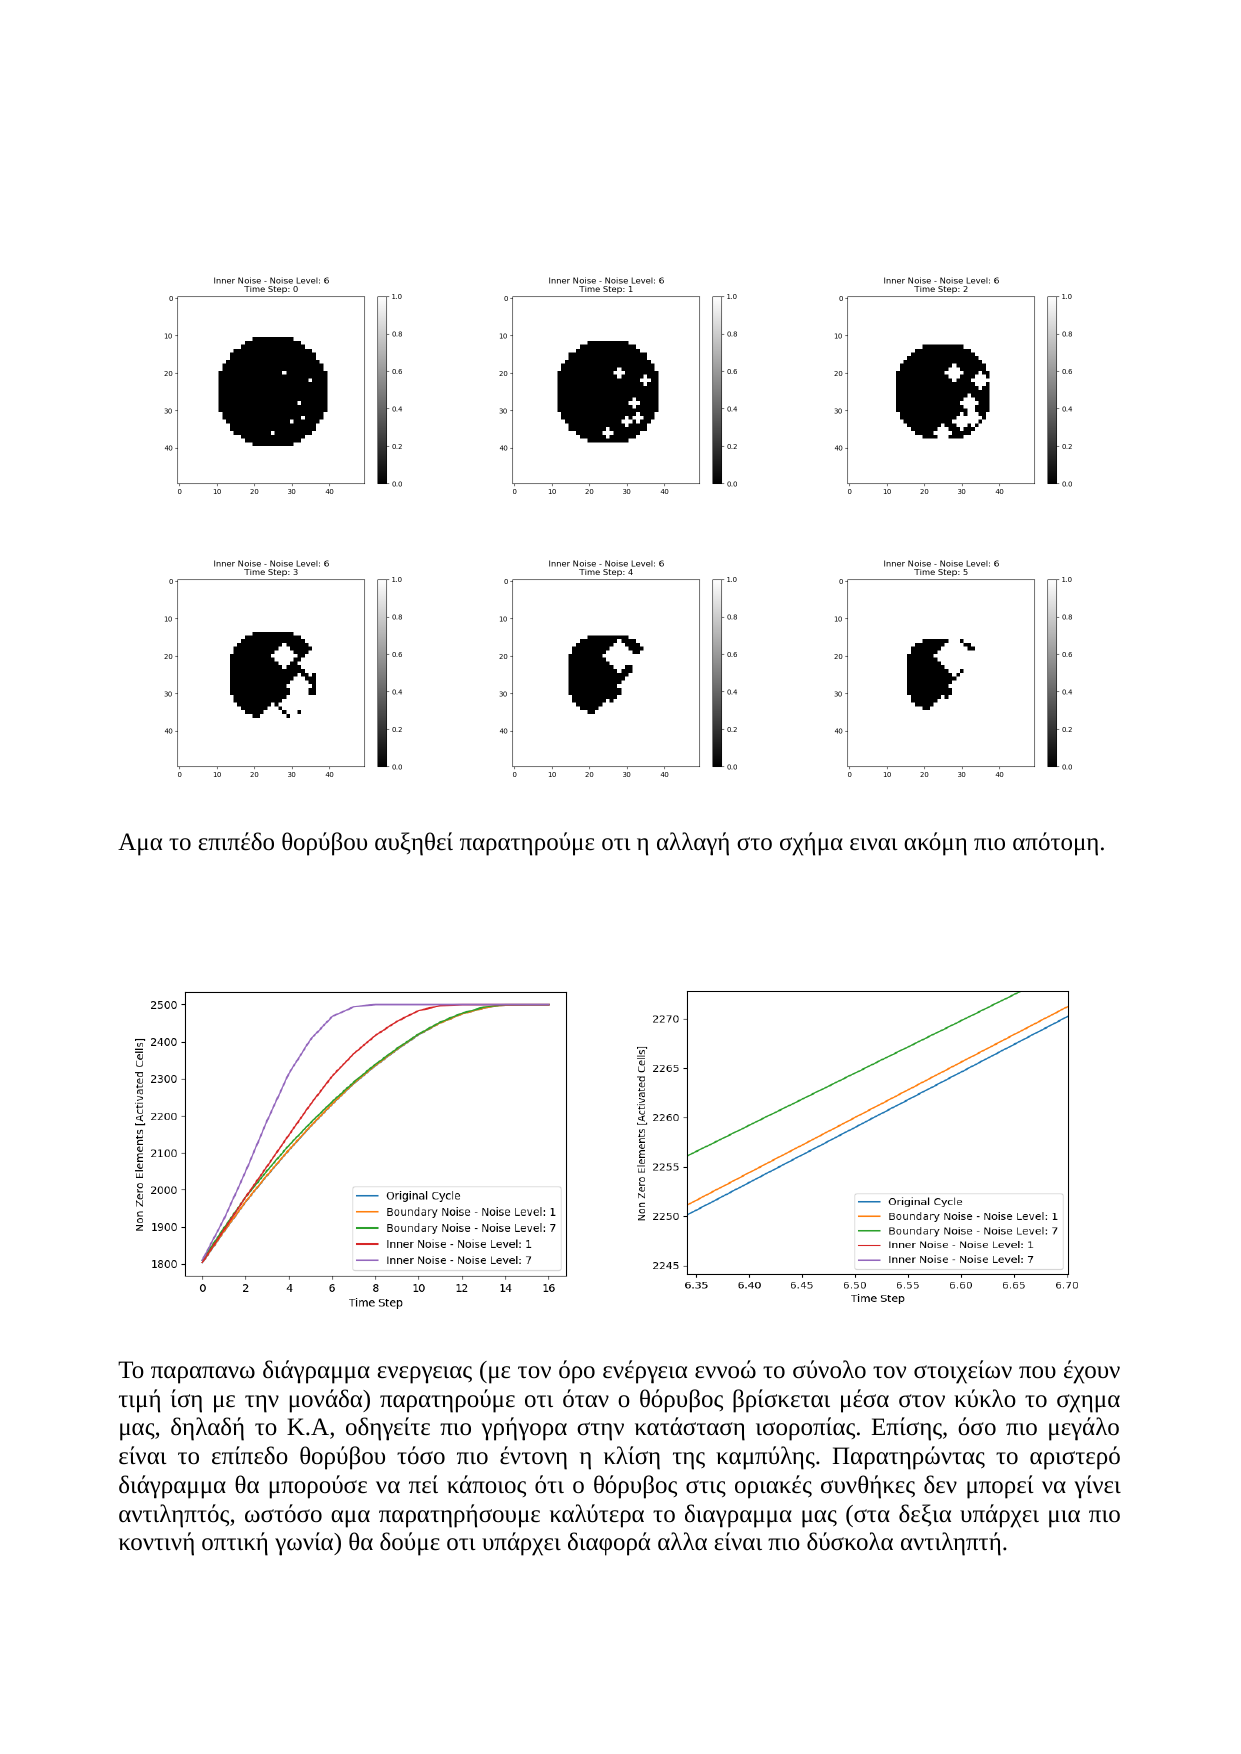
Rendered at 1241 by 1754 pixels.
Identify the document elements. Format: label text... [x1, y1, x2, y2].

picture [793, 550, 1117, 793]
picture [458, 267, 782, 510]
text Αμα το επιπέδο θορύβου αυξηθεί παρατηρούμε οτι η αλλαγή στο σχήμα ειναι ακόμη πιο απότομη. [118, 827, 1122, 856]
picture [625, 947, 1117, 1314]
picture [458, 550, 782, 793]
table_cell [453, 545, 787, 827]
picture [793, 267, 1117, 510]
table_header [118, 262, 453, 544]
picture [123, 267, 447, 510]
picture [123, 947, 615, 1316]
table_header [453, 262, 787, 544]
picture [123, 550, 447, 793]
table_cell [118, 545, 453, 827]
text Το παραπανω διάγραμμα ενεργειας (με τον όρο ενέργεια εννοώ το σύνολο τον στοιχείων που έχουν τιμή ίση με την μονάδα) παρατηρούμε οτι όταν ο θόρυβος βρίσκεται μέσα στον κύκλο το σχημα μας, δηλαδή το Κ.Α, οδηγείτε πιο γρήγορα στην κατάσταση ισοροπίας. Επίσης, όσο πιο μεγάλο είναι το επίπεδο θορύβου τόσο πιο έντονη η κλίση της καμπύλης. Παρατηρώντας το αριστερό διάγραμμα θα μπορούσε να πεί κάποιος ότι ο θόρυβος στις οριακές συνθήκες δεν μπορεί να γίνει αντιληπτός, ωστόσο αμα παρατηρήσουμε καλύτερα το διαγραμμα μας (στα δεξια υπάρχει μια πιο κοντινή οπτική γωνία) θα δούμε οτι υπάρχει διαφορά αλλα είναι πιο δύσκολα αντιληπτή. [118, 1355, 1122, 1556]
table_header [118, 942, 620, 1355]
table_cell [788, 545, 1122, 827]
table_header [620, 942, 1122, 1355]
table_header [788, 262, 1122, 544]
